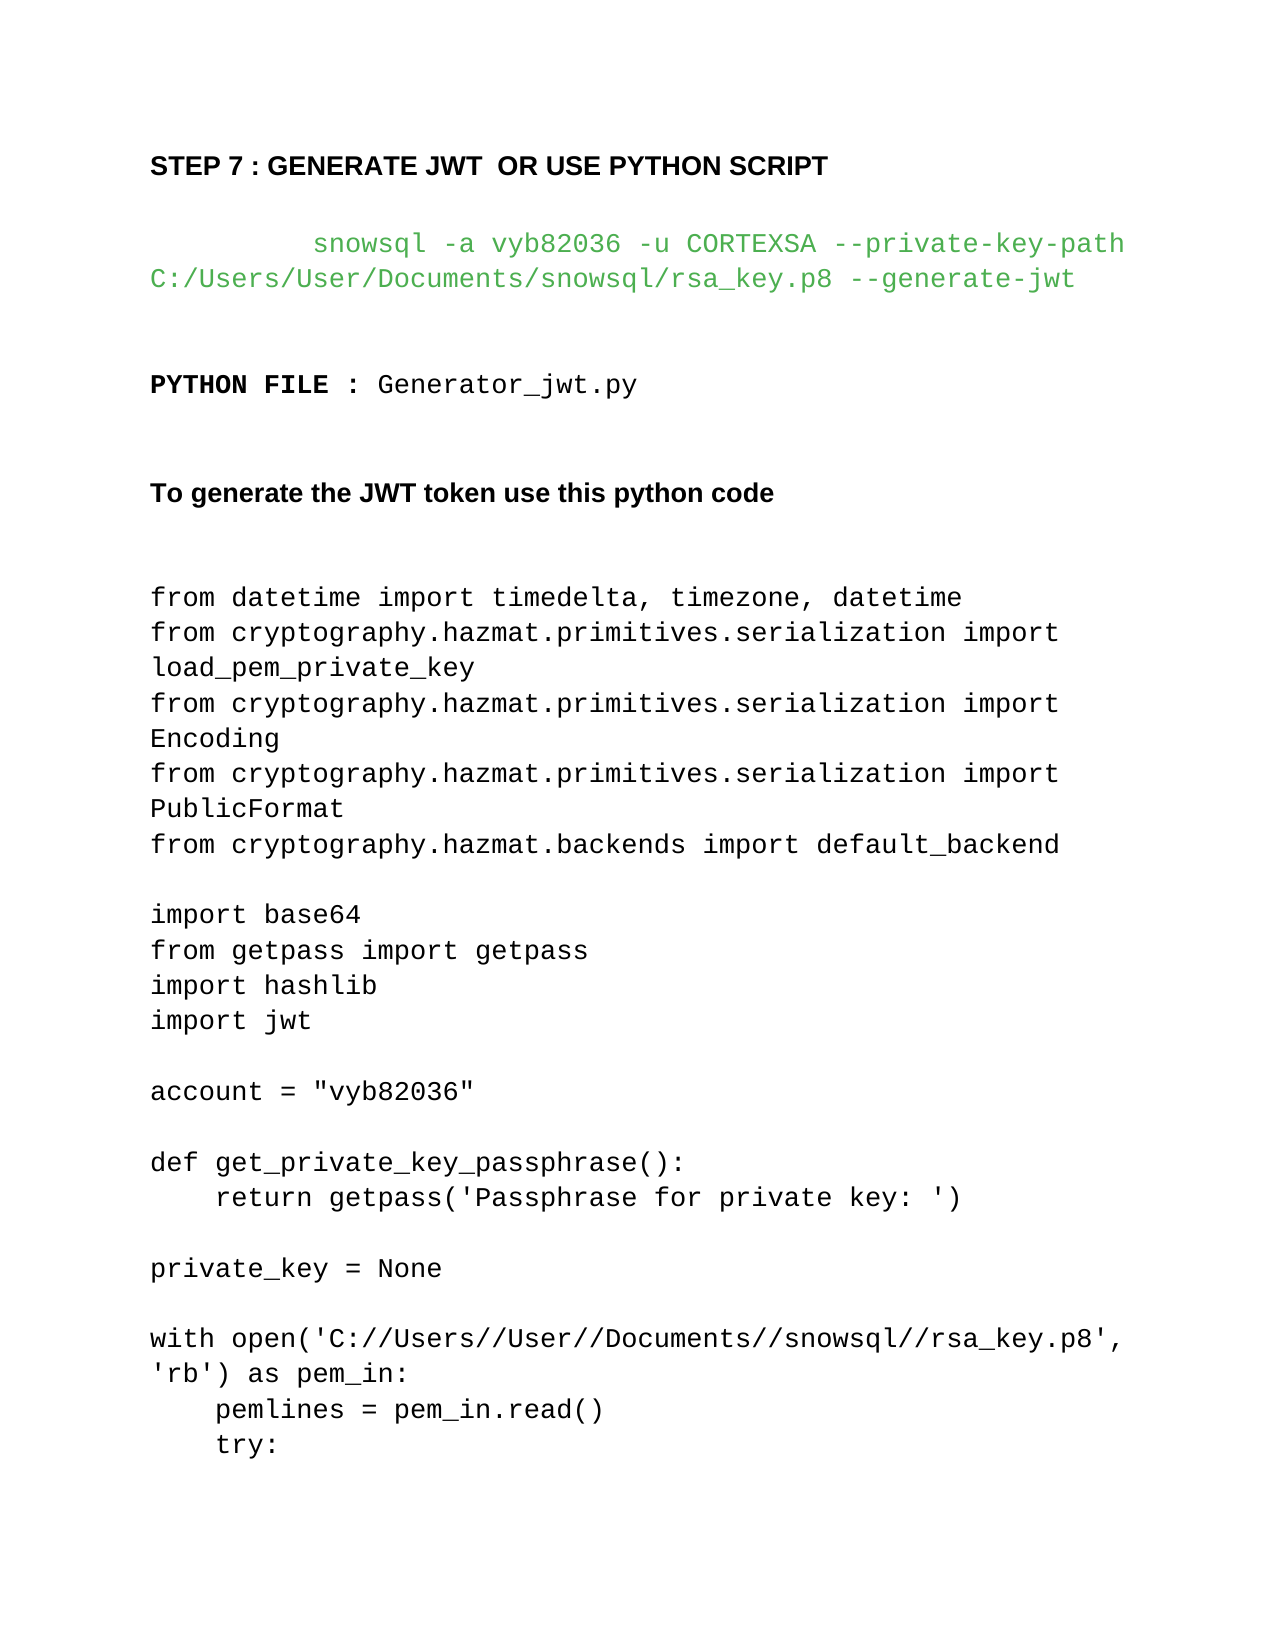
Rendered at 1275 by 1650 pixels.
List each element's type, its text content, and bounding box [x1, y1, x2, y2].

text from cryptography.hazmat.backends import default_backend [150, 831, 1125, 861]
text from cryptography.hazmat.primitives.serialization import load_pem_private_key [150, 619, 1125, 685]
text return getpass('Passphrase for private key: ') [150, 1184, 1125, 1214]
text from getpass import getpass [150, 937, 1125, 967]
text import base64 [150, 901, 1125, 932]
text def get_private_key_passphrase(): [150, 1148, 1125, 1179]
text snowsql -a vyb82036 -u CORTEXSA --private-key-path C:/Users/User/Documents/snowsql/rsa_key.p8 --generate-jwt [150, 230, 1125, 296]
text try: [150, 1431, 1125, 1462]
text from cryptography.hazmat.primitives.serialization import PublicFormat [150, 760, 1125, 826]
subtitle STEP 7 : GENERATE JWT OR USE PYTHON SCRIPT [150, 150, 1125, 181]
text PYTHON FILE : Generator_jwt.py [150, 371, 1125, 402]
text from datetime import timedelta, timezone, datetime [150, 583, 1125, 614]
text import hashlib [150, 972, 1125, 1003]
text account = "vyb82036" [150, 1078, 1125, 1108]
text from cryptography.hazmat.primitives.serialization import Encoding [150, 689, 1125, 755]
text private_key = None [150, 1254, 1125, 1285]
text To generate the JWT token use this python code [150, 477, 1125, 508]
text import jwt [150, 1007, 1125, 1038]
text pemlines = pem_in.read() [150, 1396, 1125, 1426]
text with open('C://Users//User//Documents//snowsql//rsa_key.p8', 'rb') as pem_in: [150, 1325, 1125, 1391]
